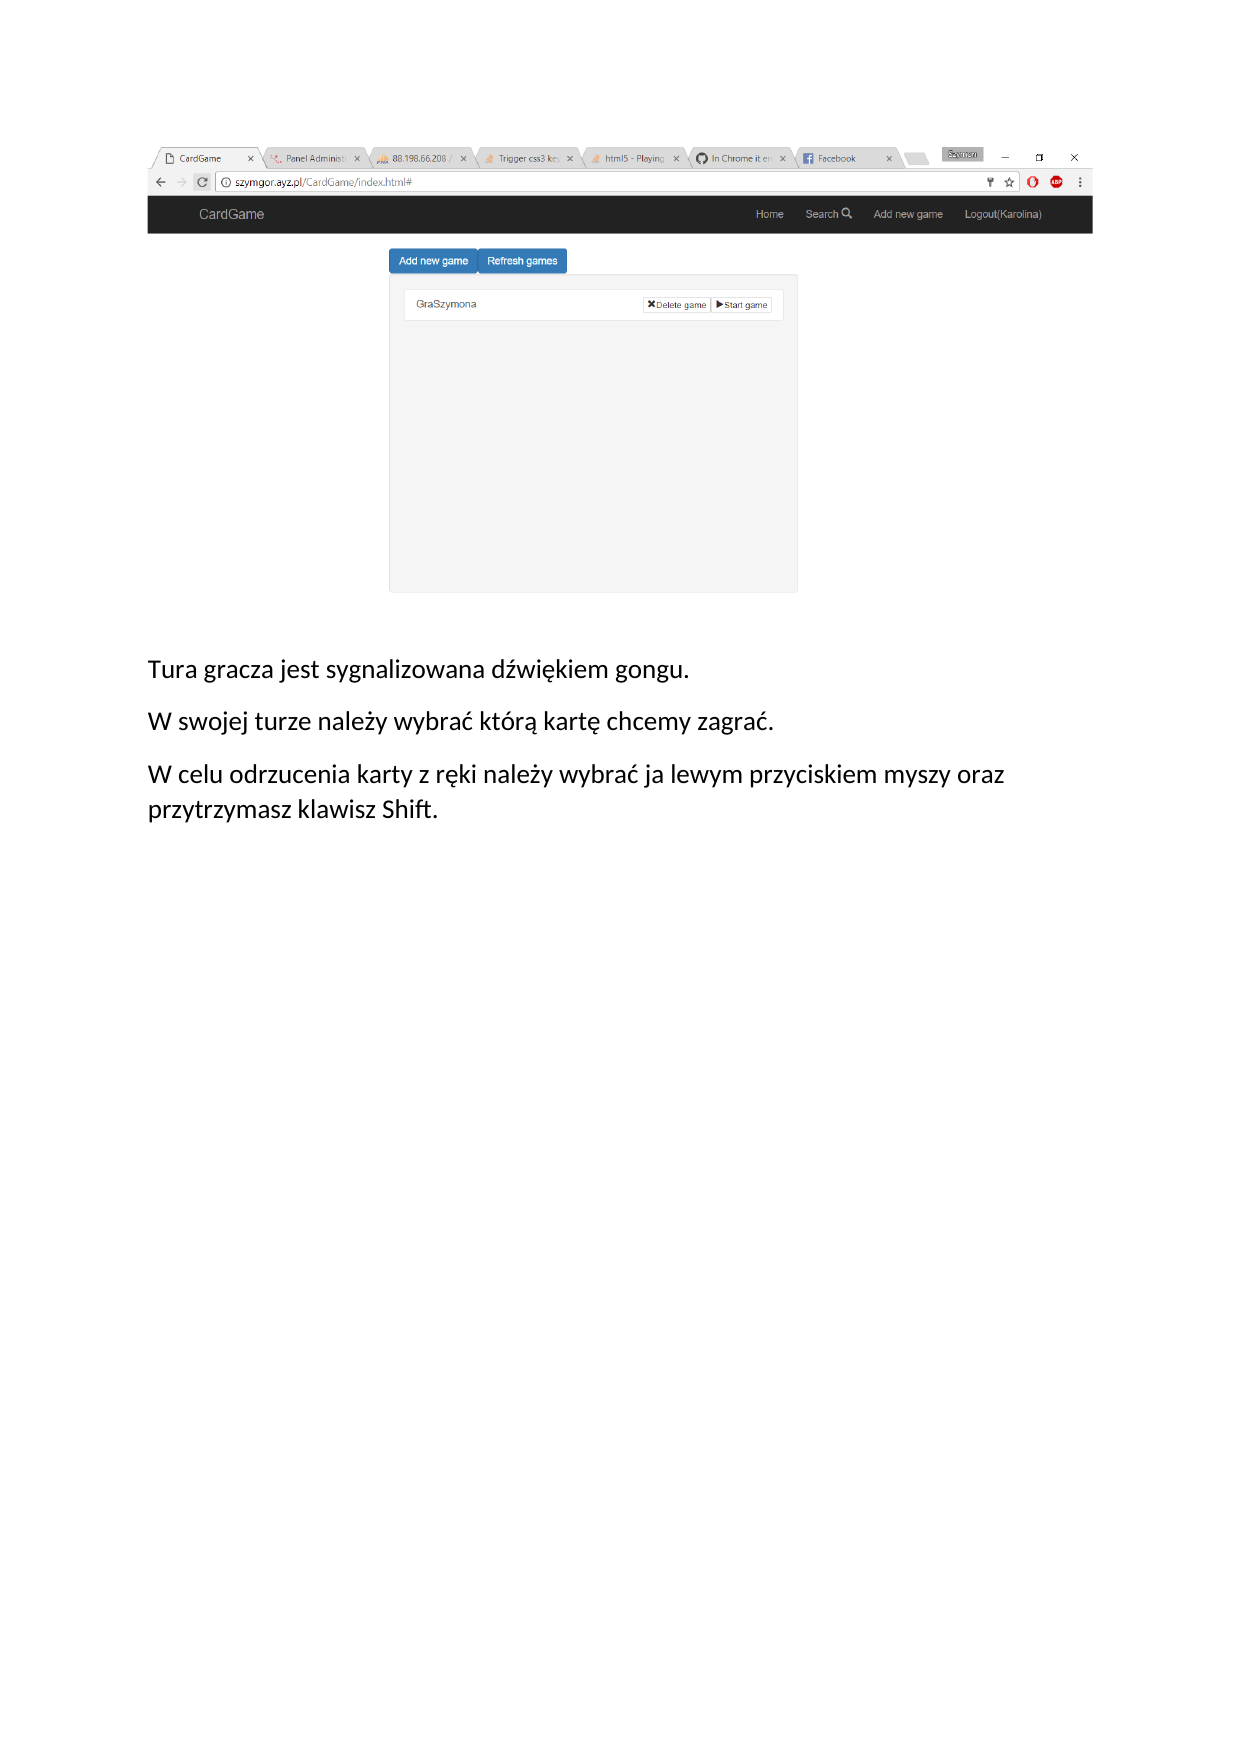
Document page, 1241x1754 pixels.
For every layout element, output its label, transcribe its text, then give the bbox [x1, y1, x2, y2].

text W swojej turze należy wybrać którą kartę chcemy zagrać. [148, 704, 1093, 737]
text W celu odrzucenia karty z ręki należy wybrać ja lewym przyciskiem myszy oraz przytrzymasz klawisz Shift. [148, 757, 1093, 825]
text Tura gracza jest sygnalizowana dźwiękiem gongu. [148, 650, 1093, 685]
picture [147, 147, 1093, 650]
